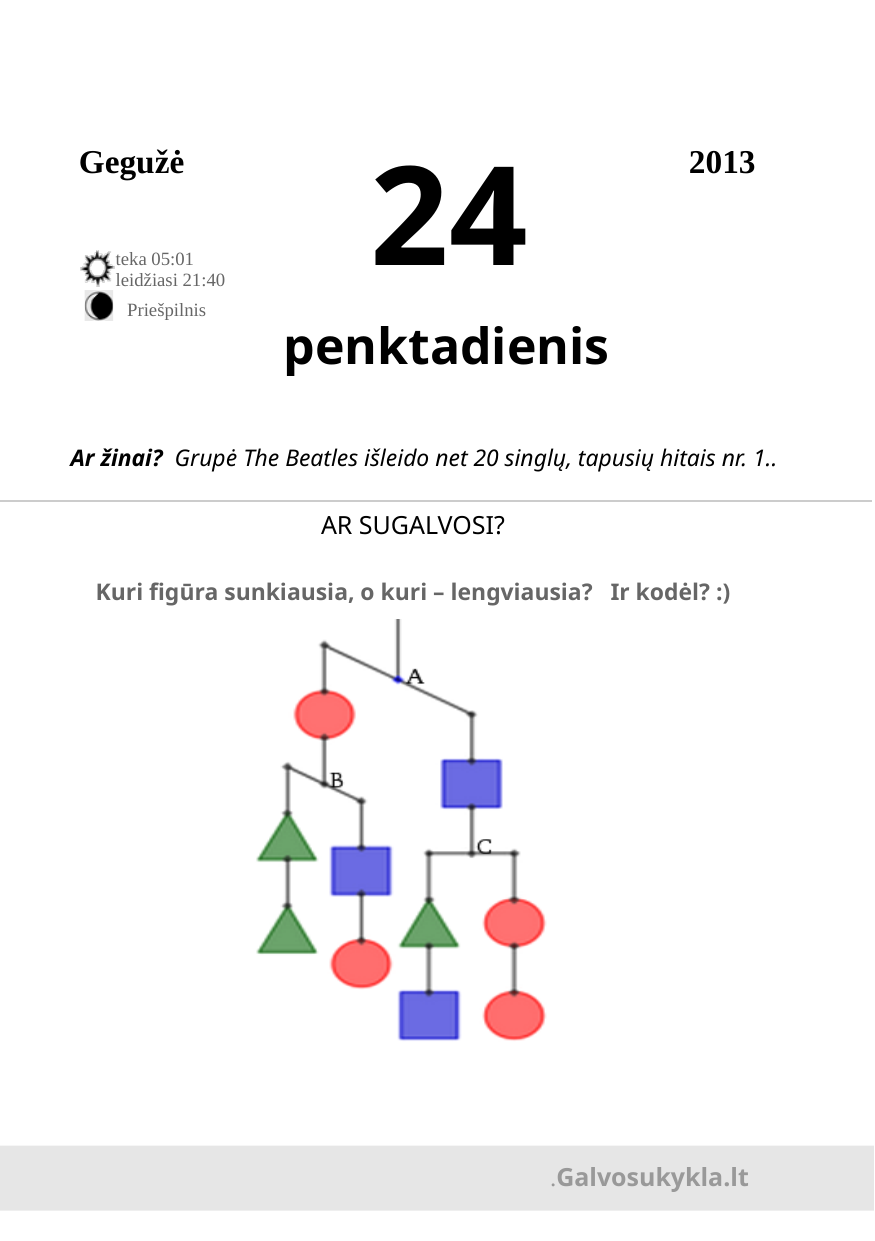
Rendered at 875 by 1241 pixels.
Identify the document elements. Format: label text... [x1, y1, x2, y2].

text AR SUGALVOSI? [70, 507, 755, 541]
table_header Gegužė teka 05:01 leidžiasi 21:40 [70, 118, 264, 287]
picture [211, 619, 615, 1055]
text Kuri figūra sunkiausia, o kuri – lengviausia? Ir kodėl? :) [70, 575, 755, 607]
table_header 2013 [629, 118, 755, 379]
table_header Priešpilnis [70, 288, 264, 379]
table_header 24 penktadienis [264, 118, 629, 379]
text Ar žinai? Grupė The Beatles išleido net 20 singlų, tapusių hitais nr. 1.. [70, 442, 810, 473]
